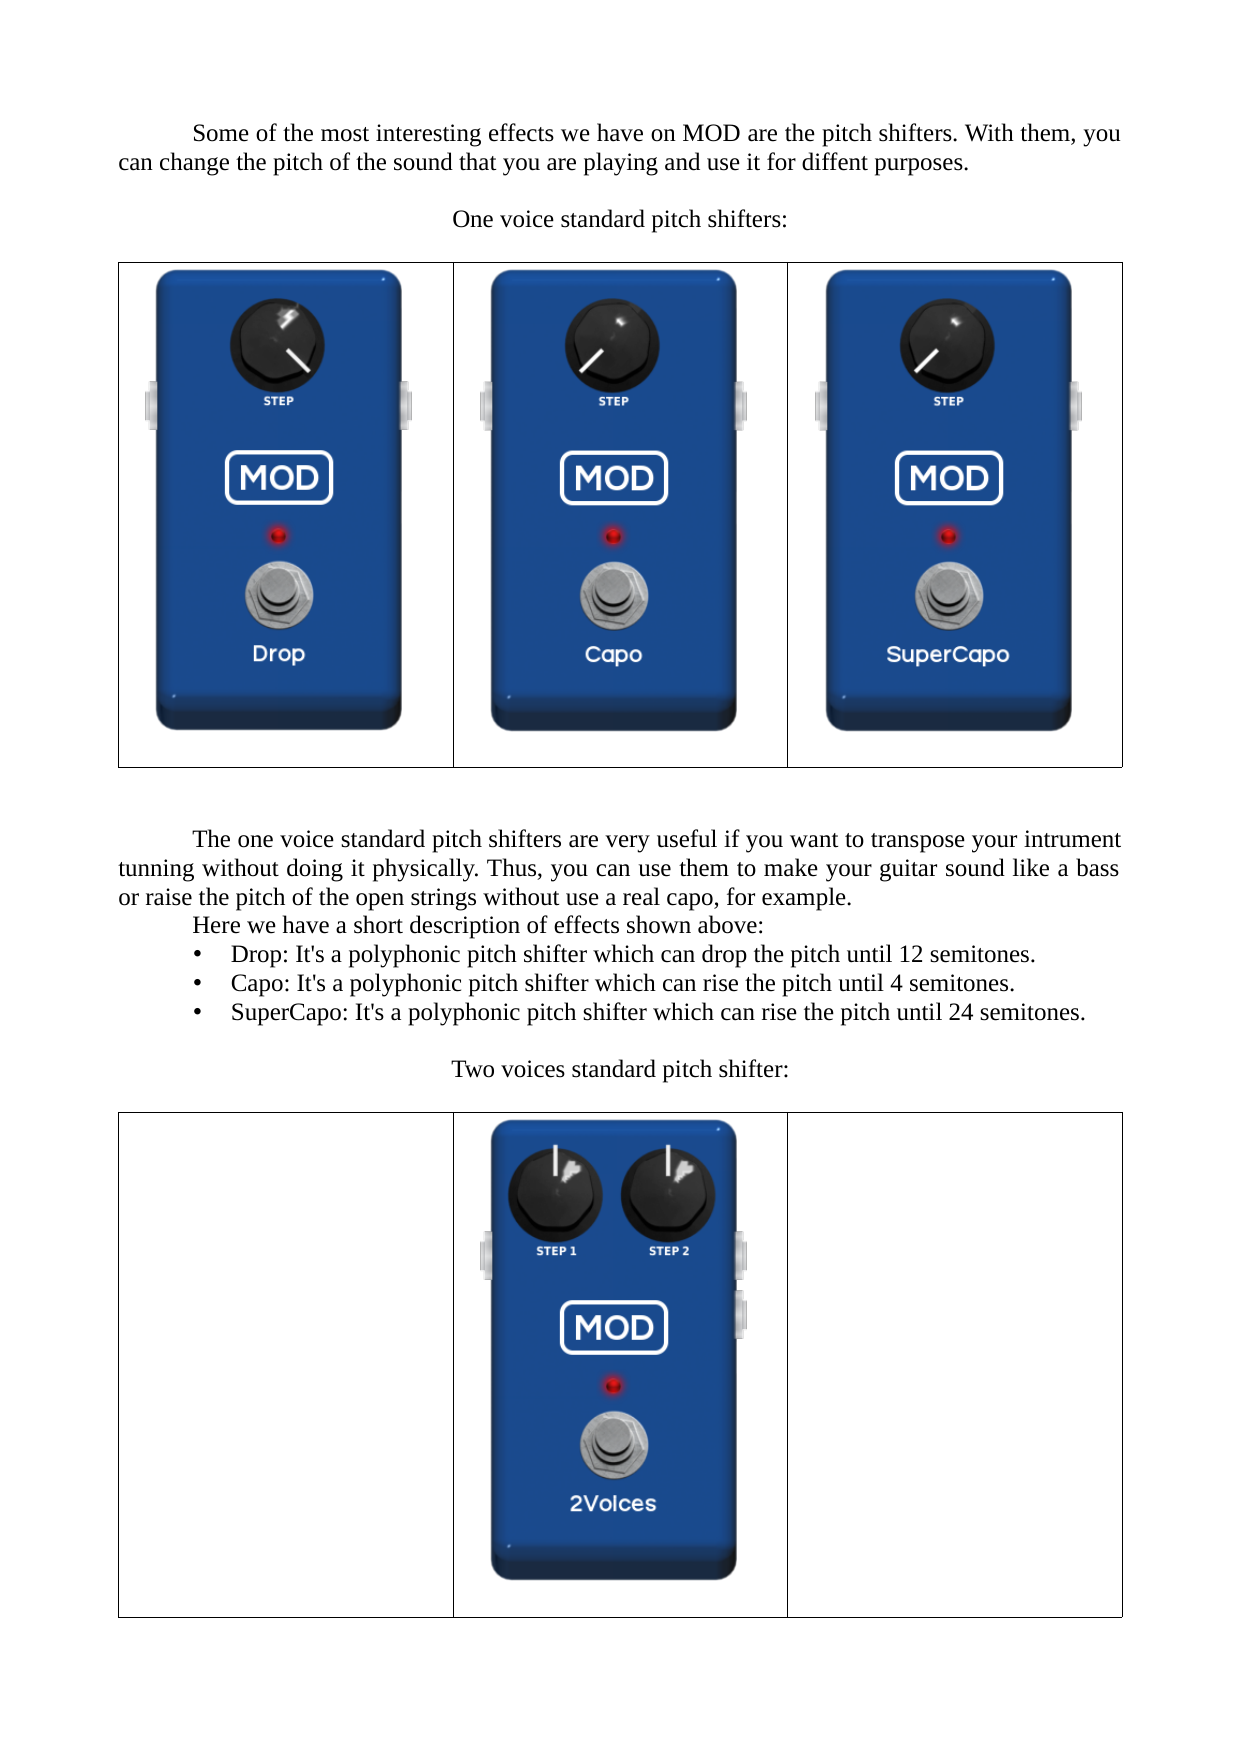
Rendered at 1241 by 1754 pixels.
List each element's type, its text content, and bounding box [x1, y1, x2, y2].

table_header [454, 263, 787, 767]
table_header [788, 263, 1122, 767]
list Drop: It's a polyphonic pitch shifter which can drop the pitch until 12 semitones. [193, 939, 1122, 968]
picture [793, 267, 1117, 733]
table_header [119, 1113, 453, 1617]
text Some of the most interesting effects we have on MOD are the pitch shifters. With them, you can change the pitch of the sound that you are playing and use it for diffent purposes. [118, 118, 1122, 176]
picture [458, 1117, 782, 1582]
table_header [454, 1113, 787, 1617]
picture [458, 267, 782, 733]
list SuperCapo: It's a polyphonic pitch shifter which can rise the pitch until 24 semitones. [193, 997, 1122, 1026]
list Capo: It's a polyphonic pitch shifter which can rise the pitch until 4 semitones. [193, 968, 1122, 997]
text Two voices standard pitch shifter: [118, 1054, 1122, 1083]
table_header [119, 263, 453, 767]
text The one voice standard pitch shifters are very useful if you want to transpose your intrument tunning without doing it physically. Thus, you can use them to make your guitar sound like a bass or raise the pitch of the open strings without use a real capo, for example. [118, 824, 1122, 911]
text One voice standard pitch shifters: [118, 204, 1122, 233]
picture [123, 267, 447, 732]
table_header [788, 1113, 1122, 1617]
text Here we have a short description of effects shown above: [118, 911, 1122, 939]
